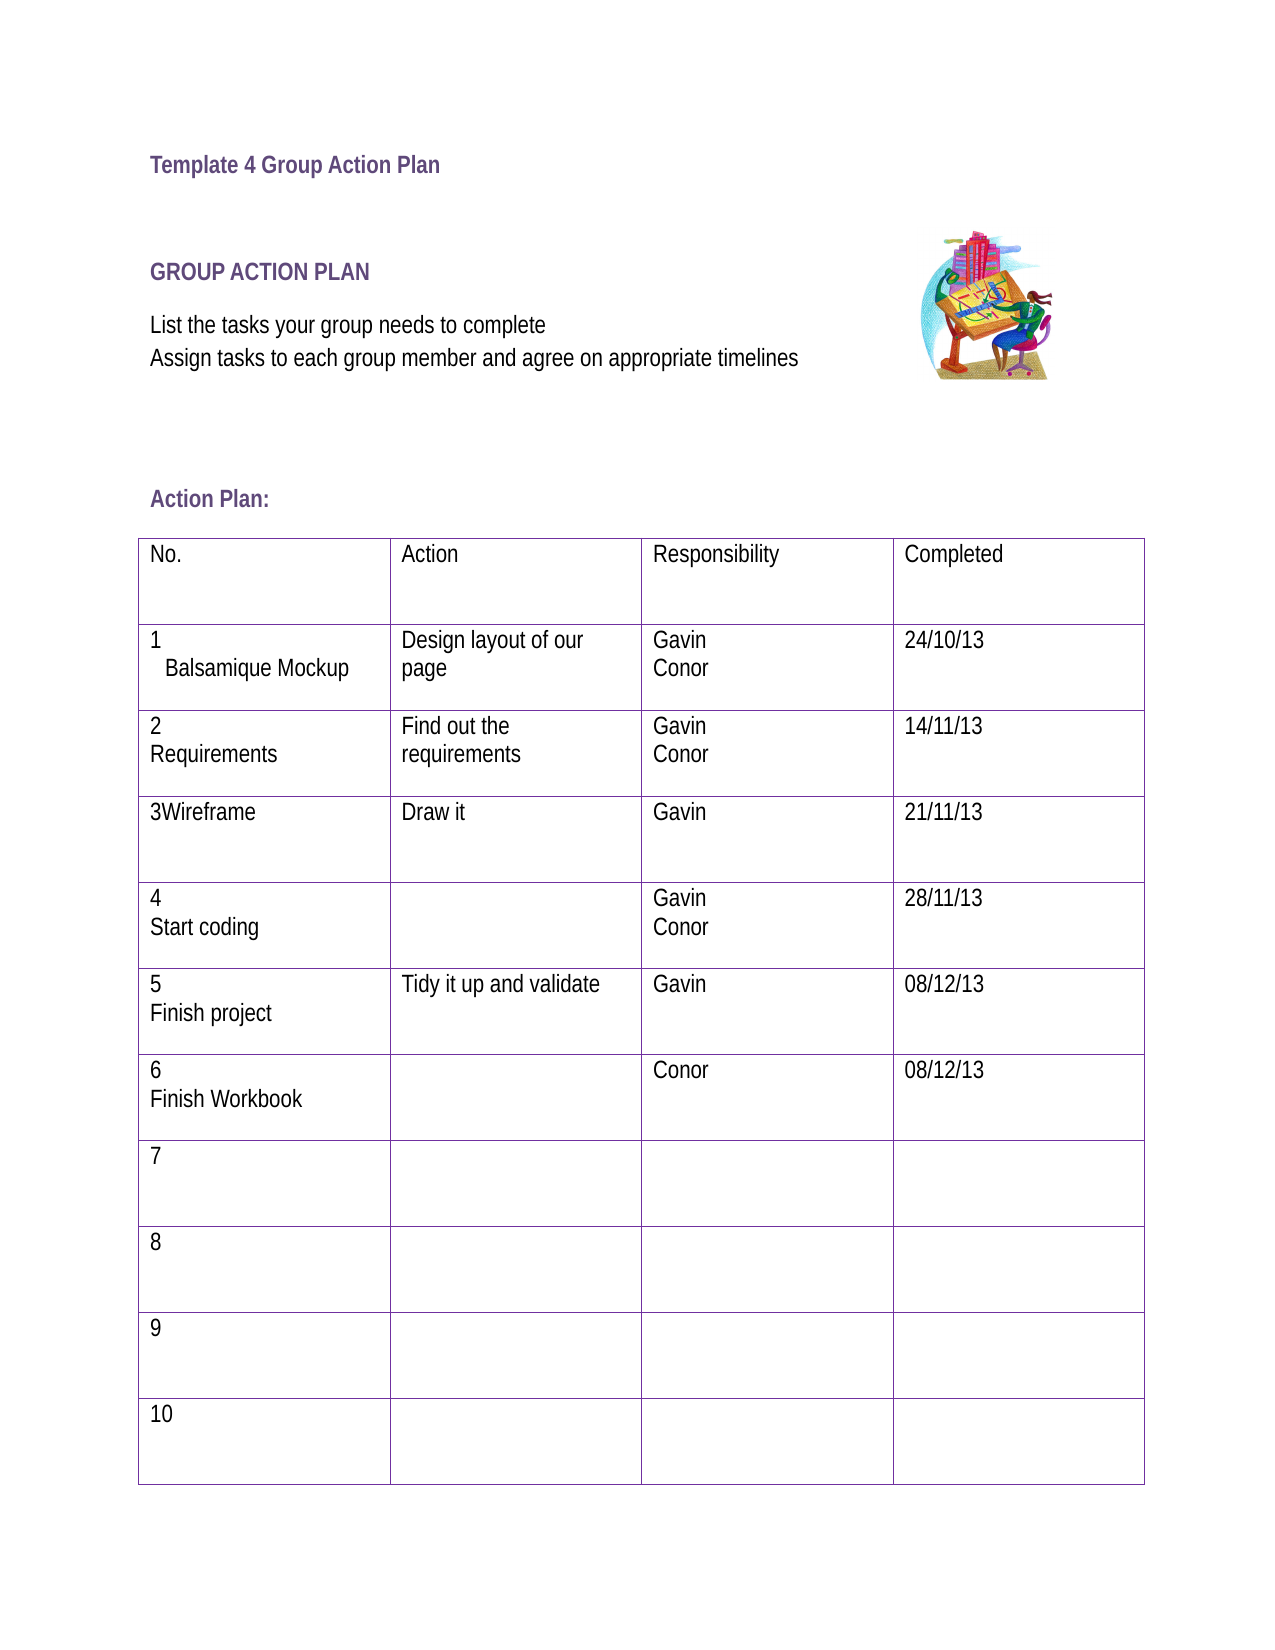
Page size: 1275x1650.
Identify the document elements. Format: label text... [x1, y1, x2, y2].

table_cell [391, 1055, 641, 1140]
table_cell [894, 1227, 1144, 1312]
table_cell Find out the requirements [391, 711, 641, 796]
text Template 4 Group Action Plan [150, 150, 1125, 179]
table_cell [391, 1227, 641, 1312]
table_cell [642, 1313, 893, 1398]
table_cell Gavin Conor [642, 883, 893, 968]
table_cell [391, 883, 641, 968]
table_cell 08/12/13 [894, 1055, 1144, 1140]
table_cell 5 Finish project [139, 969, 390, 1054]
table_cell [391, 1313, 641, 1398]
table_cell [894, 1313, 1144, 1398]
table_cell 28/11/13 [894, 883, 1144, 968]
table_cell 24/10/13 [894, 625, 1144, 710]
table_cell Gavin Conor [642, 625, 893, 710]
table_cell 4 Start coding [139, 883, 390, 968]
table_cell 3Wireframe [139, 797, 390, 882]
table_cell 14/11/13 [894, 711, 1144, 796]
table_cell Conor [642, 1055, 893, 1140]
table_cell [642, 1141, 893, 1226]
table_cell 1 Balsamique Mockup [139, 625, 390, 710]
text Action Plan: [150, 484, 1125, 512]
table_cell [894, 1399, 1144, 1484]
table_cell Tidy it up and validate [391, 969, 641, 1054]
table_cell [391, 1399, 641, 1484]
text Group Action Plan [150, 257, 917, 285]
table_cell Gavin Conor [642, 711, 893, 796]
table_cell 10 [139, 1399, 390, 1484]
table_cell [894, 1141, 1144, 1226]
table_cell [391, 1141, 641, 1226]
text [1055, 257, 1125, 285]
table_cell 7 [139, 1141, 390, 1226]
table_cell Gavin [642, 797, 893, 882]
table_cell 6 Finish Workbook [139, 1055, 390, 1140]
table_cell 8 [139, 1227, 390, 1312]
table_header Action [391, 539, 641, 624]
table_cell 9 [139, 1313, 390, 1398]
table_cell [642, 1399, 893, 1484]
table_header Completed [894, 539, 1144, 624]
text Assign tasks to each group member and agree on appropriate timelines [150, 343, 917, 372]
table_cell 08/12/13 [894, 969, 1144, 1054]
text [1055, 343, 1125, 372]
text [1055, 311, 1125, 339]
table_header Responsibility [642, 539, 893, 624]
table_header No. [139, 539, 390, 624]
table_cell Draw it [391, 797, 641, 882]
table_cell 21/11/13 [894, 797, 1144, 882]
table_cell Gavin [642, 969, 893, 1054]
text List the tasks your group needs to complete [150, 311, 917, 339]
table_cell [642, 1227, 893, 1312]
table_cell 2 Requirements [139, 711, 390, 796]
table_cell Design layout of our page [391, 625, 641, 710]
